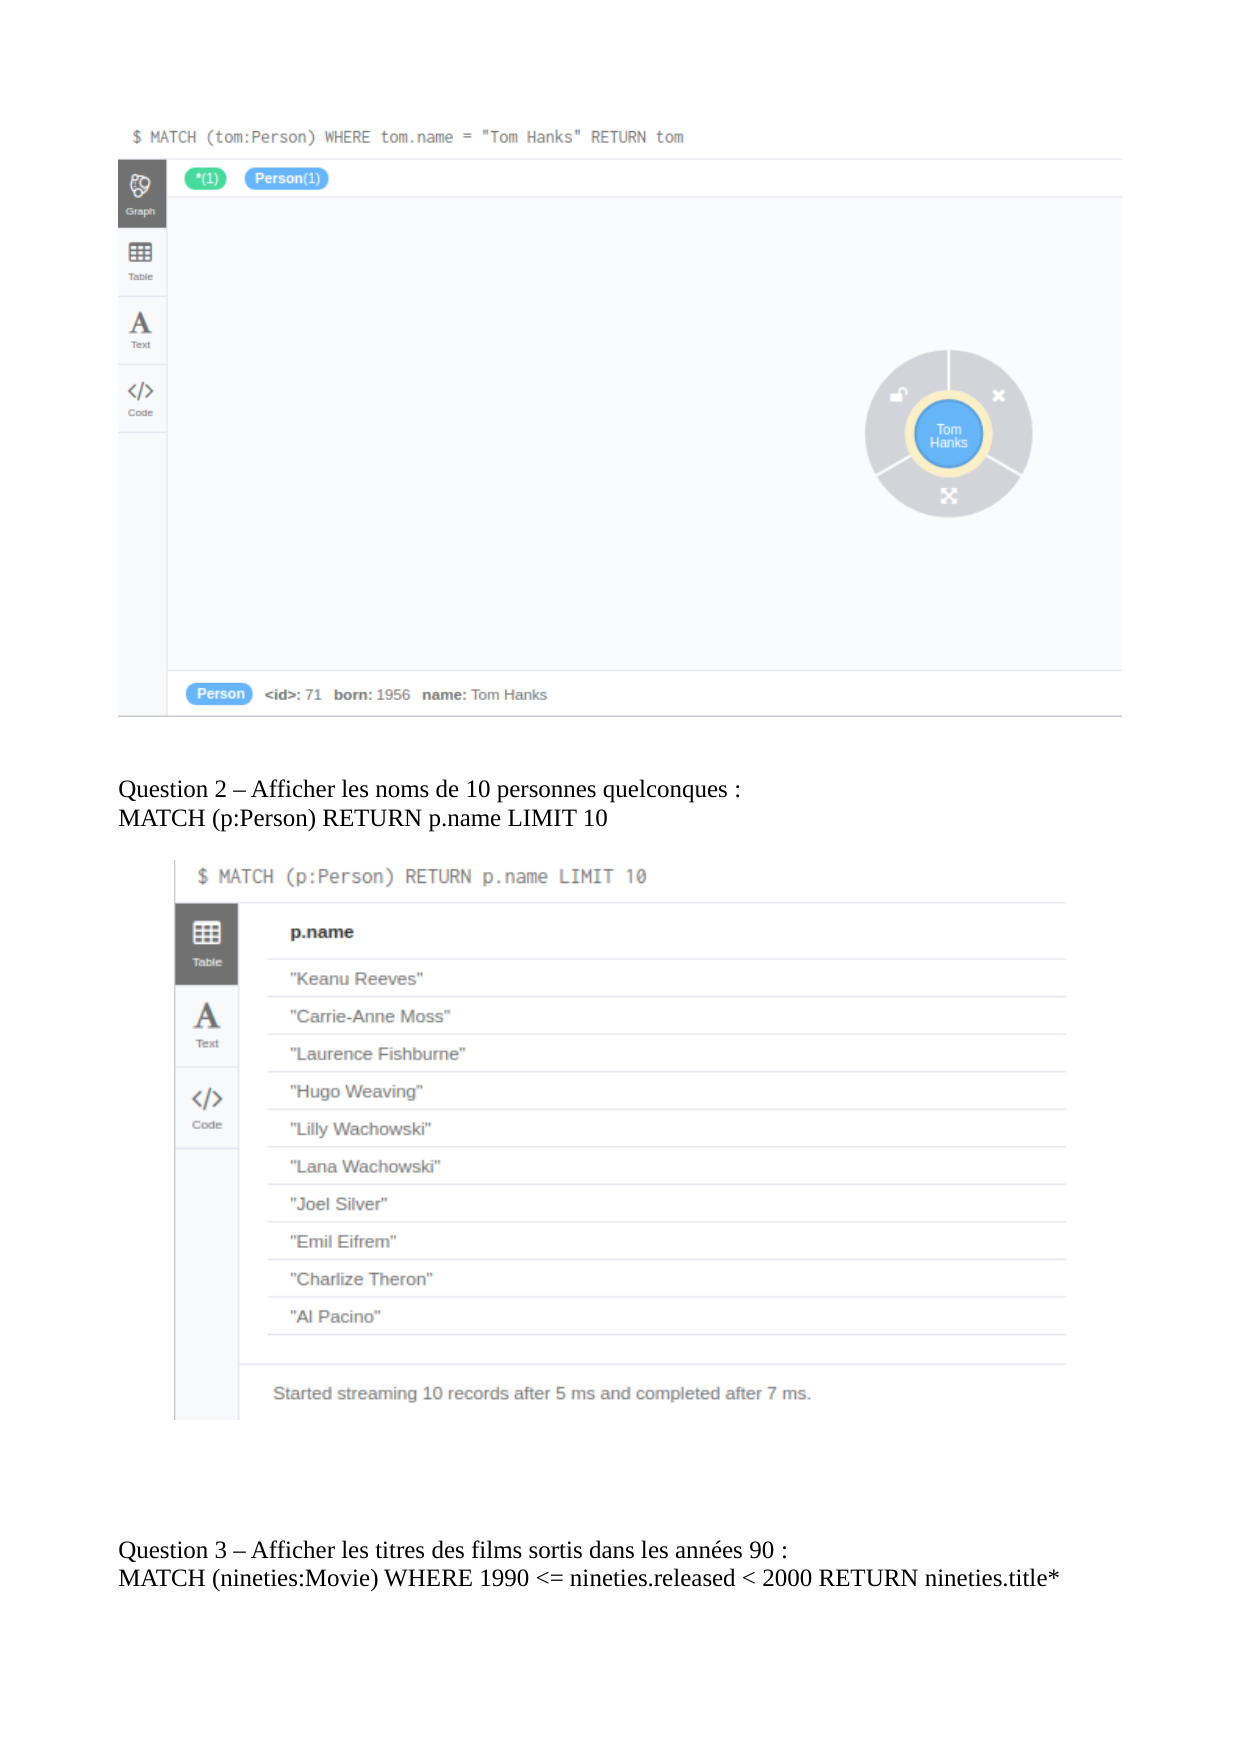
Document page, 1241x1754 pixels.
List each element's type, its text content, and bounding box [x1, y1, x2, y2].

picture [174, 860, 1067, 1420]
text Question 2 – Afficher les noms de 10 personnes quelconques : [118, 774, 1122, 803]
text Question 3 – Afficher les titres des films sortis dans les années 90 : [118, 1535, 1122, 1563]
text MATCH (nineties:Movie) WHERE 1990 <= nineties.released < 2000 RETURN nineties.title* [118, 1563, 1122, 1592]
picture [118, 118, 1123, 717]
text MATCH (p:Person) RETURN p.name LIMIT 10 [118, 803, 1122, 832]
